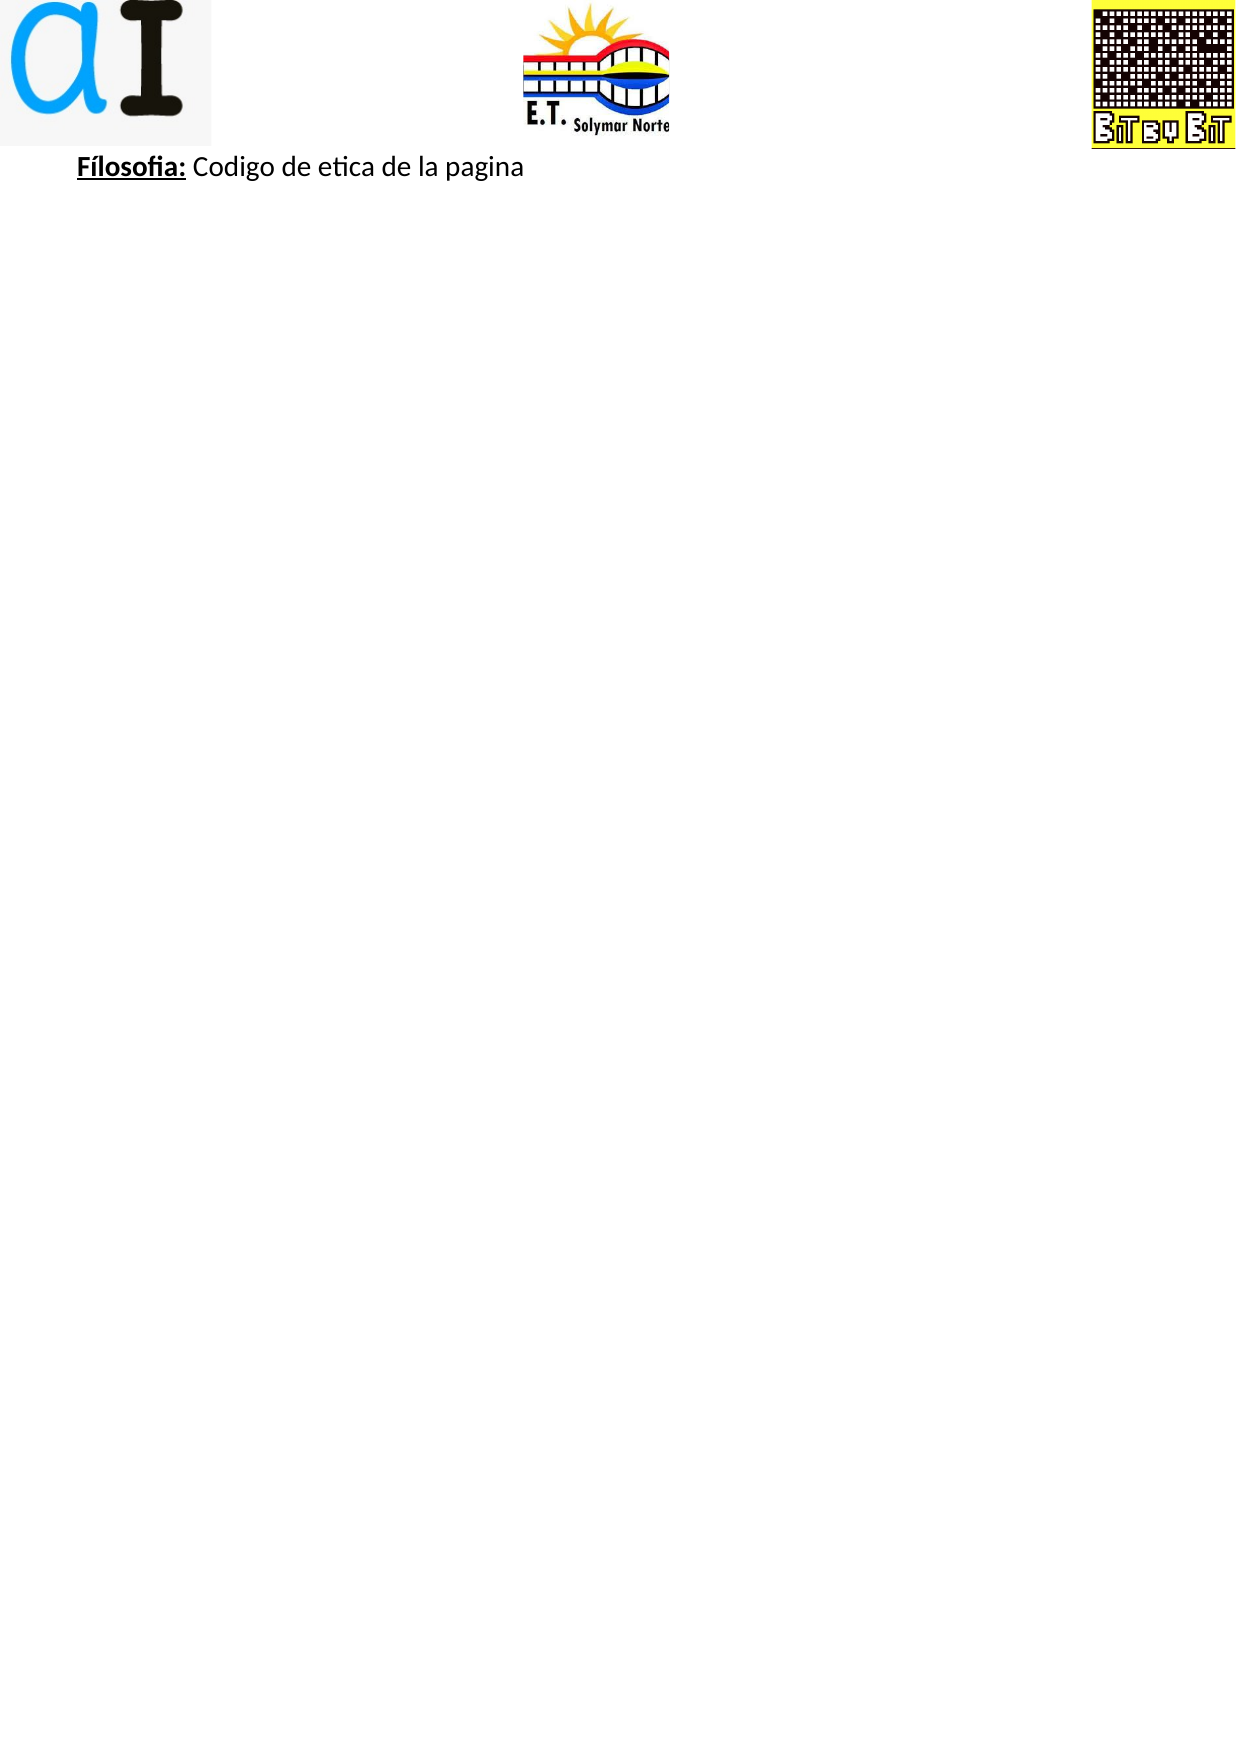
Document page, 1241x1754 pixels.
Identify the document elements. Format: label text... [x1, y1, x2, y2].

picture [1091, 0, 1236, 149]
text Fílosofia: Codigo de etica de la pagina [77, 148, 1019, 183]
picture [523, 0, 670, 146]
picture [0, 0, 212, 146]
